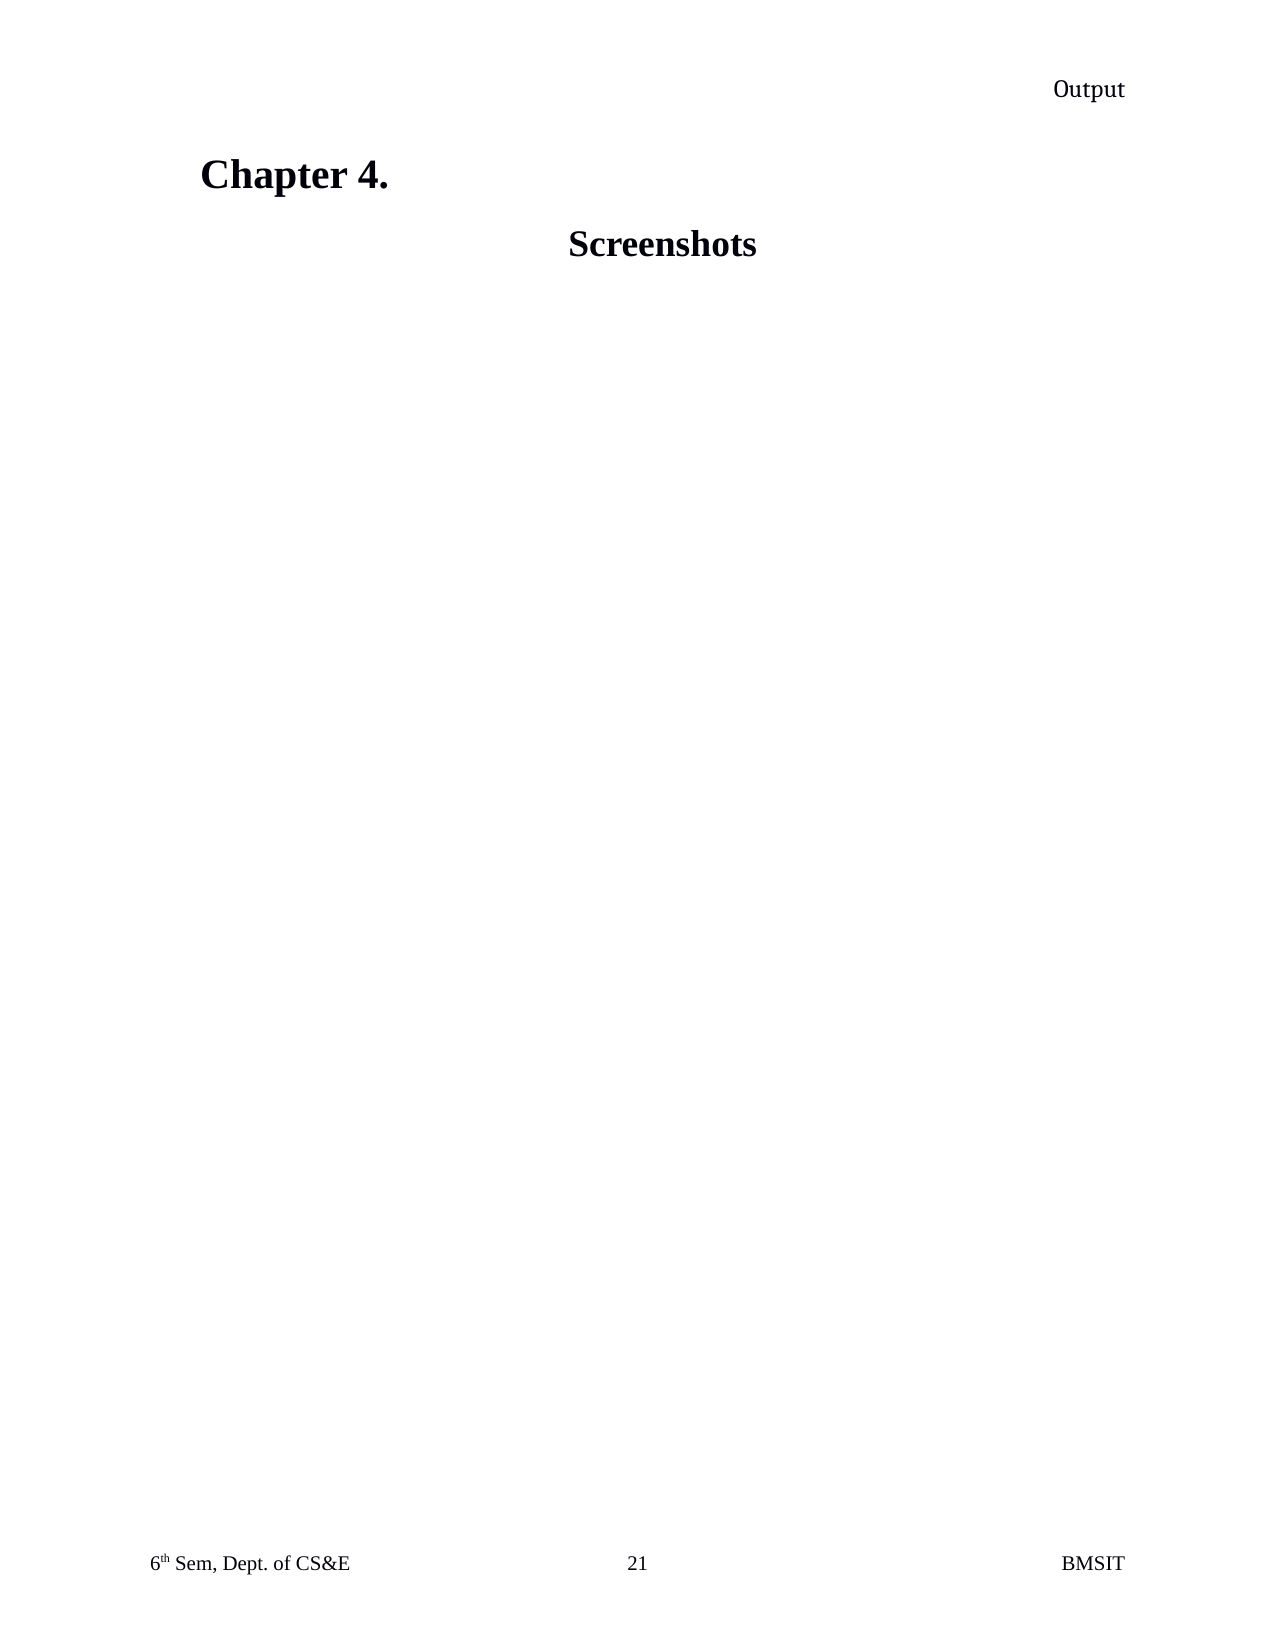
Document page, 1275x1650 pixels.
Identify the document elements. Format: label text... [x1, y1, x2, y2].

list Chapter 4. [200, 150, 1125, 198]
list Screenshots [200, 222, 1125, 265]
